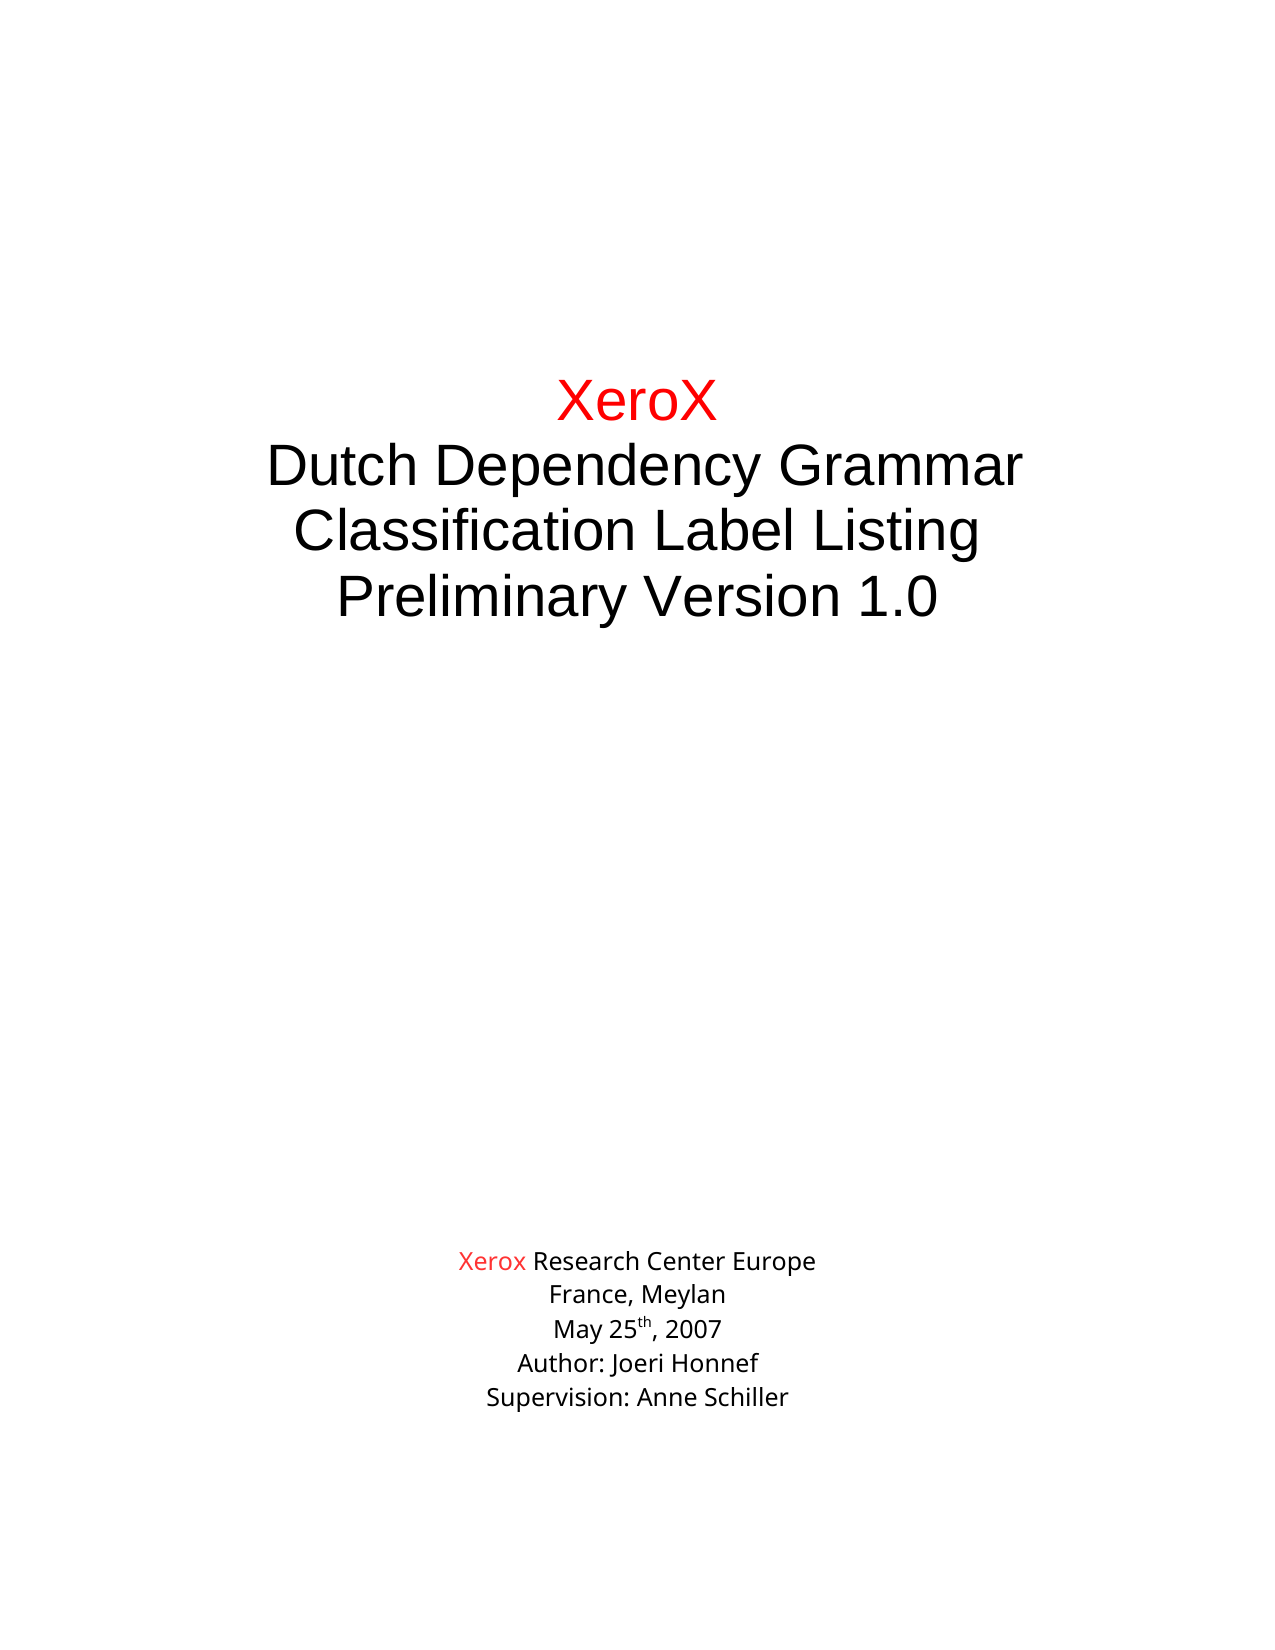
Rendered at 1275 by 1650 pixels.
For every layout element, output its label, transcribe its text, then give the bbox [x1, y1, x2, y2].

text Dutch Dependency Grammar [118, 433, 1157, 498]
text Xerox Research Center Europe [118, 1243, 1157, 1277]
text May 25th, 2007 [118, 1311, 1157, 1345]
text Classification Label Listing [118, 498, 1157, 563]
text France, Meylan [118, 1277, 1157, 1311]
text XeroX [118, 368, 1157, 433]
text Supervision: Anne Schiller [118, 1379, 1157, 1413]
text Author: Joeri Honnef [118, 1345, 1157, 1379]
text Preliminary Version 1.0 [118, 563, 1157, 628]
